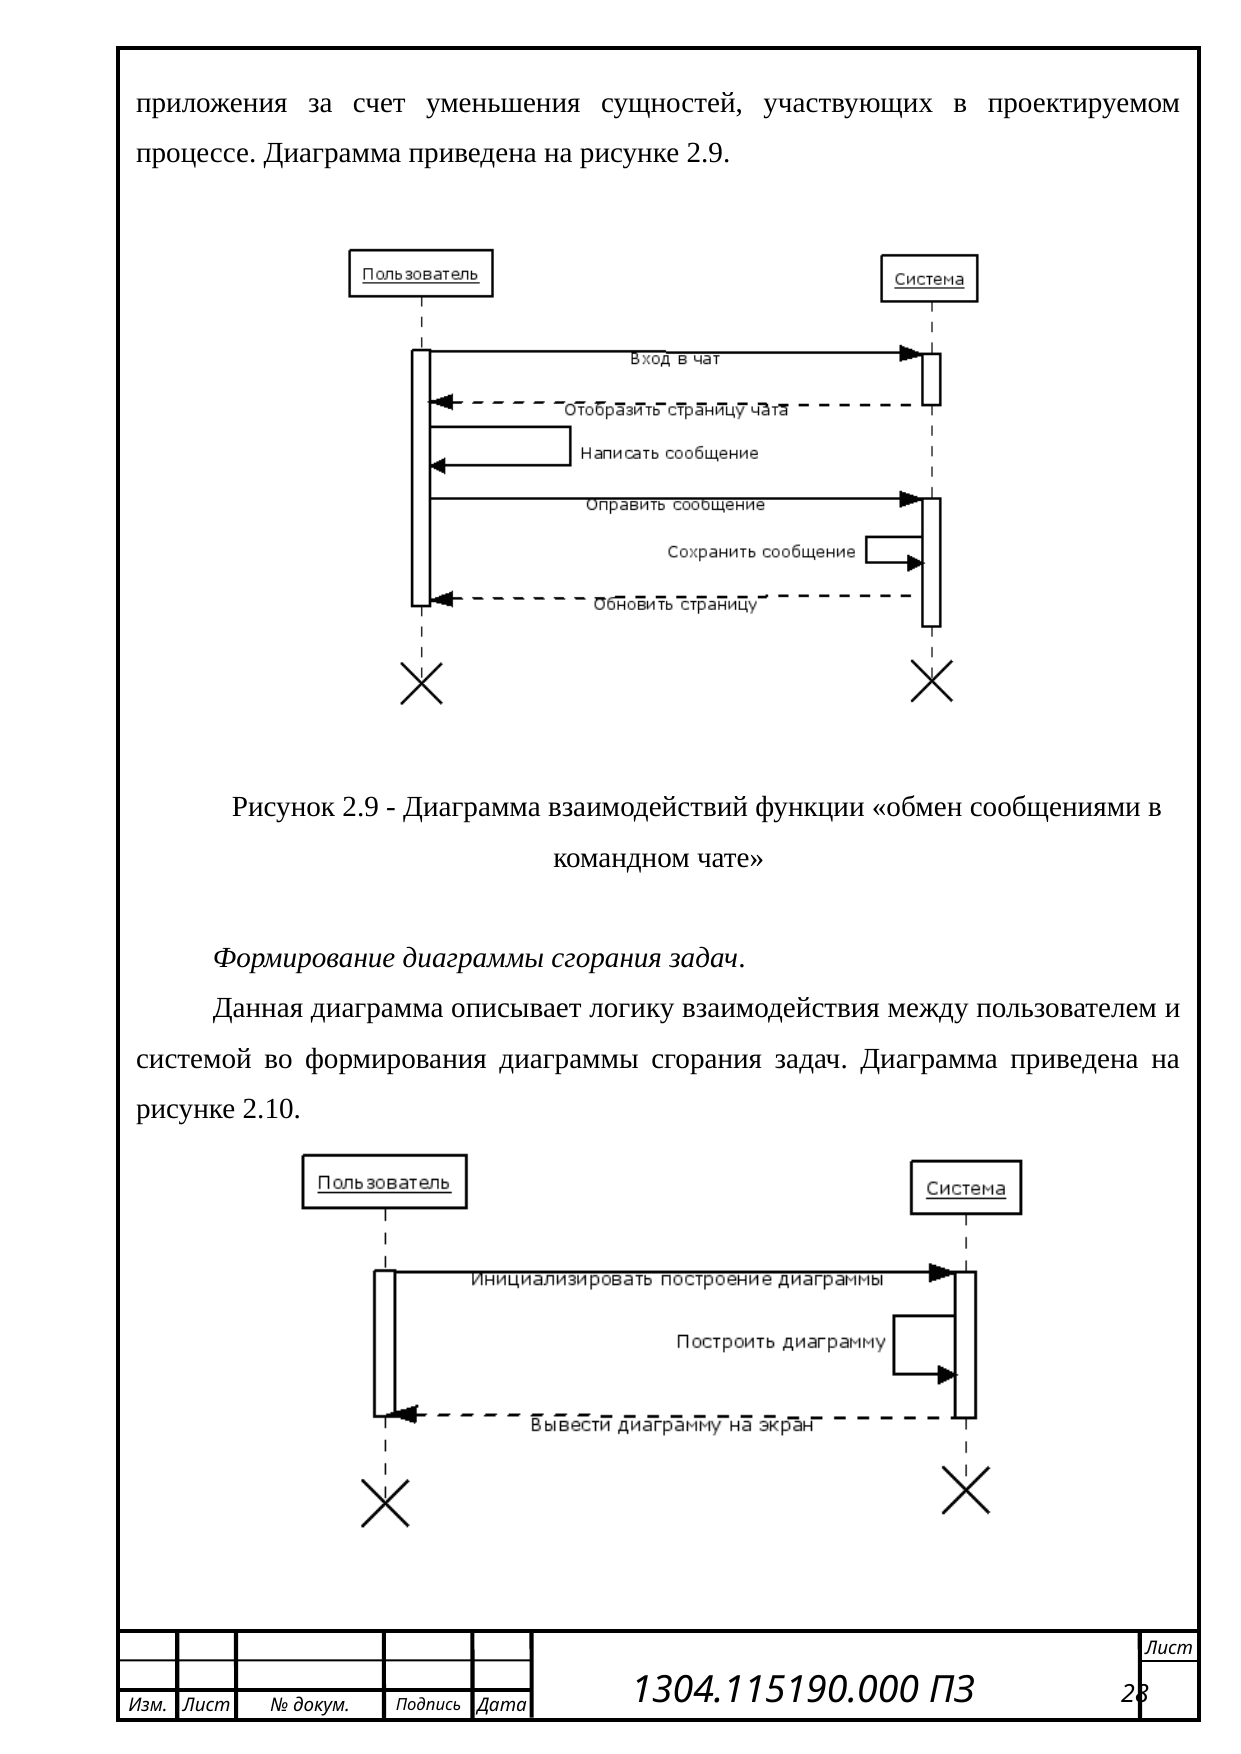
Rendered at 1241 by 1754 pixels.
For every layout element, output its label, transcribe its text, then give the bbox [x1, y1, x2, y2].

text Формирование диаграммы сгорания задач. [136, 940, 1181, 974]
text Данная диаграмма описывает логику взаимодействия между пользователем и системой во формирования диаграммы сгорания задач. Диаграмма приведена на рисунке 2.10. [136, 991, 1181, 1125]
text Рисунок 2.9 - Диаграмма взаимодействий функции «обмен сообщениями в командном чате» [136, 789, 1181, 873]
text приложения за счет уменьшения сущностей, участвующих в проектируемом процессе. Диаграмма приведена на рисунке 2.9. [136, 85, 1181, 169]
picture [293, 1141, 1024, 1529]
picture [337, 236, 980, 706]
